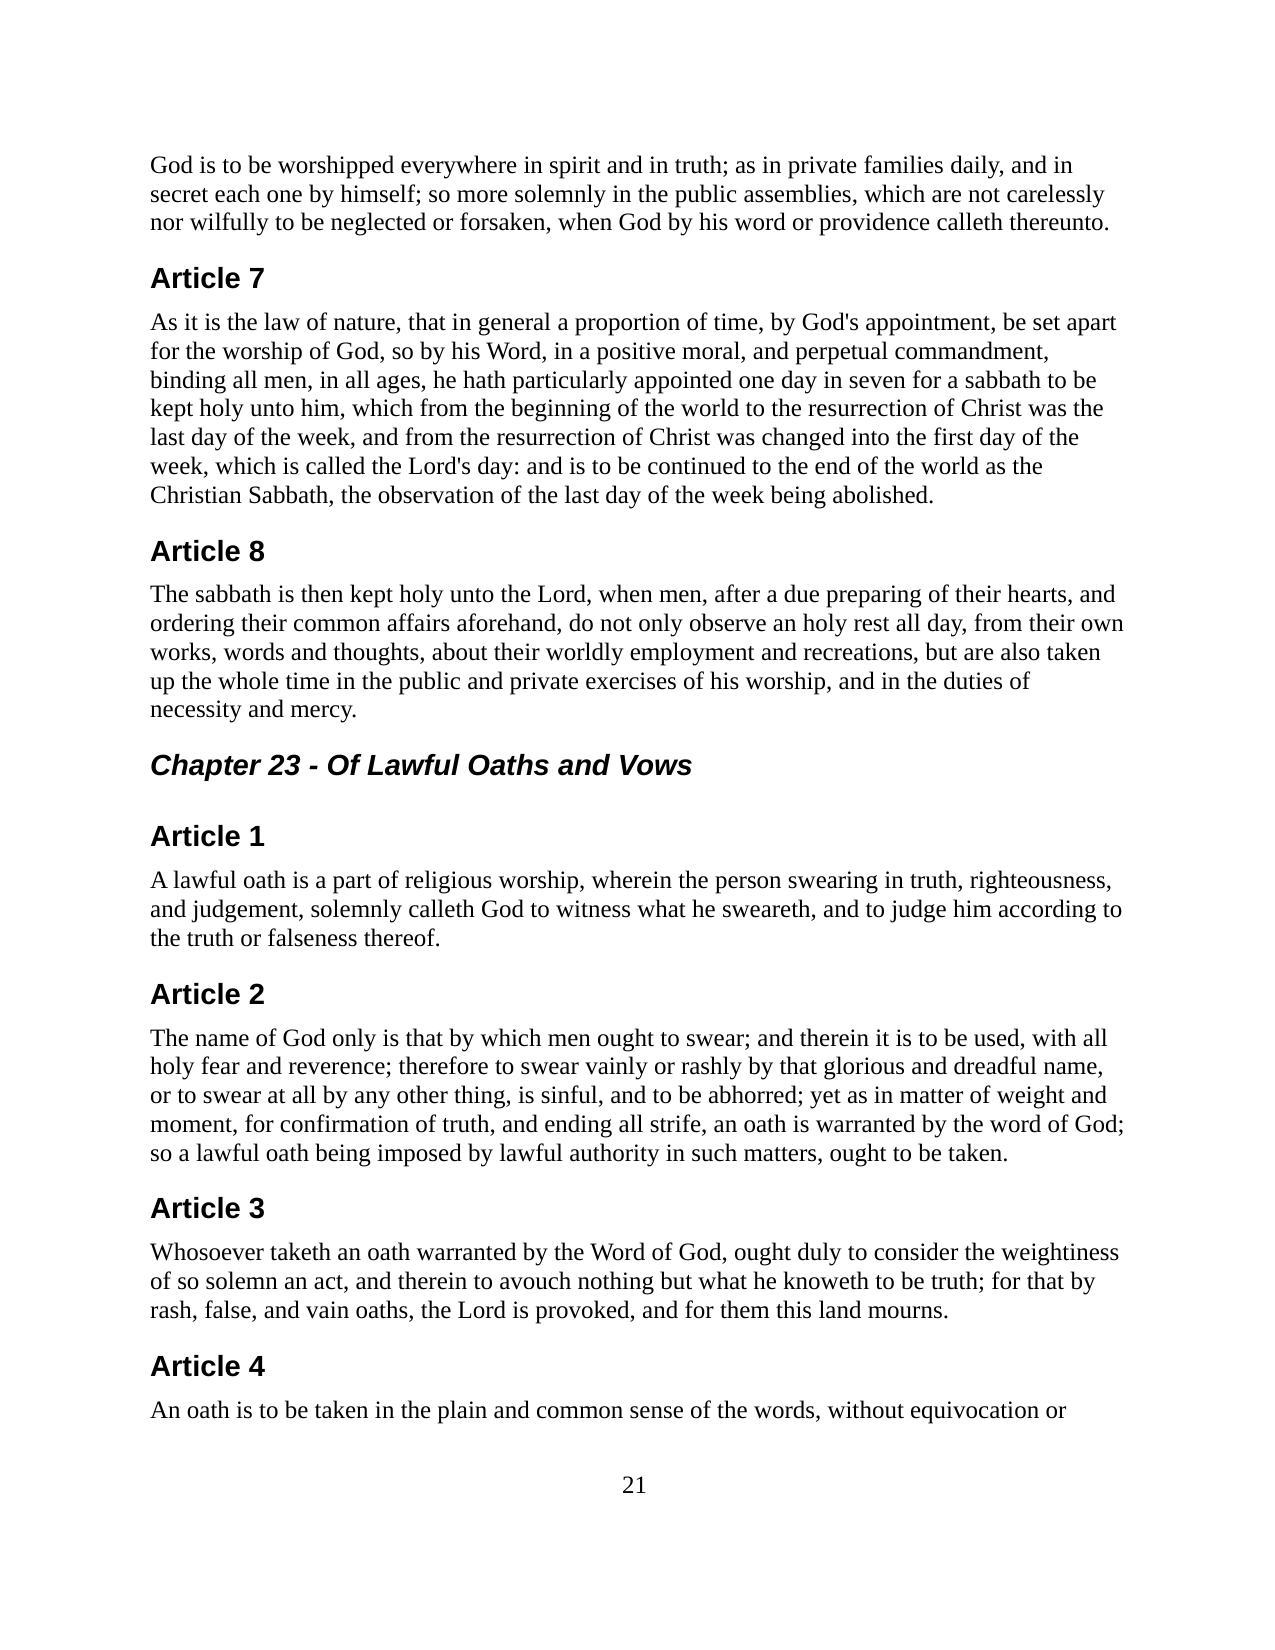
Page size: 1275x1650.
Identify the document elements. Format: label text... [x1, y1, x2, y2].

subtitle Chapter 23 - Of Lawful Oaths and Vows [150, 748, 1125, 782]
text A lawful oath is a part of religious worship, wherein the person swearing in truth, righteousness, and judgement, solemnly calleth God to witness what he sweareth, and to judge him according to the truth or falseness thereof. [150, 865, 1125, 952]
subtitle Article 7 [150, 261, 1125, 295]
text Whosoever taketh an oath warranted by the Word of God, ought duly to consider the weightiness of so solemn an act, and therein to avouch nothing but what he knoweth to be truth; for that by rash, false, and vain oaths, the Lord is provoked, and for them this land mourns. [150, 1237, 1125, 1324]
subtitle Article 1 [150, 819, 1125, 853]
subtitle Article 3 [150, 1191, 1125, 1225]
text The name of God only is that by which men ought to swear; and therein it is to be used, with all holy fear and reverence; therefore to swear vainly or rashly by that glorious and dreadful name, or to swear at all by any other thing, is sinful, and to be abhorred; yet as in matter of weight and moment, for confirmation of truth, and ending all strife, an oath is warranted by the word of God; so a lawful oath being imposed by lawful authority in such matters, ought to be taken. [150, 1023, 1125, 1166]
text God is to be worshipped everywhere in spirit and in truth; as in private families daily, and in secret each one by himself; so more solemnly in the public assemblies, which are not carelessly nor wilfully to be neglected or forsaken, when God by his word or providence calleth thereunto. [150, 150, 1125, 236]
subtitle Article 8 [150, 533, 1125, 567]
text As it is the law of nature, that in general a proportion of time, by God's appointment, be set apart for the worship of God, so by his Word, in a positive moral, and perpetual commandment, binding all men, in all ages, he hath particularly appointed one day in seven for a sabbath to be kept holy unto him, which from the beginning of the world to the resurrection of Christ was the last day of the week, and from the resurrection of Christ was changed into the first day of the week, which is called the Lord's day: and is to be continued to the end of the world as the Christian Sabbath, the observation of the last day of the week being abolished. [150, 307, 1125, 508]
subtitle Article 2 [150, 977, 1125, 1010]
text The sabbath is then kept holy unto the Lord, when men, after a due preparing of their hearts, and ordering their common affairs aforehand, do not only observe an holy rest all day, from their own works, words and thoughts, about their worldly employment and recreations, but are also taken up the whole time in the public and private exercises of his worship, and in the duties of necessity and mercy. [150, 579, 1125, 723]
text An oath is to be taken in the plain and common sense of the words, without equivocation or [150, 1395, 1125, 1423]
subtitle Article 4 [150, 1349, 1125, 1382]
